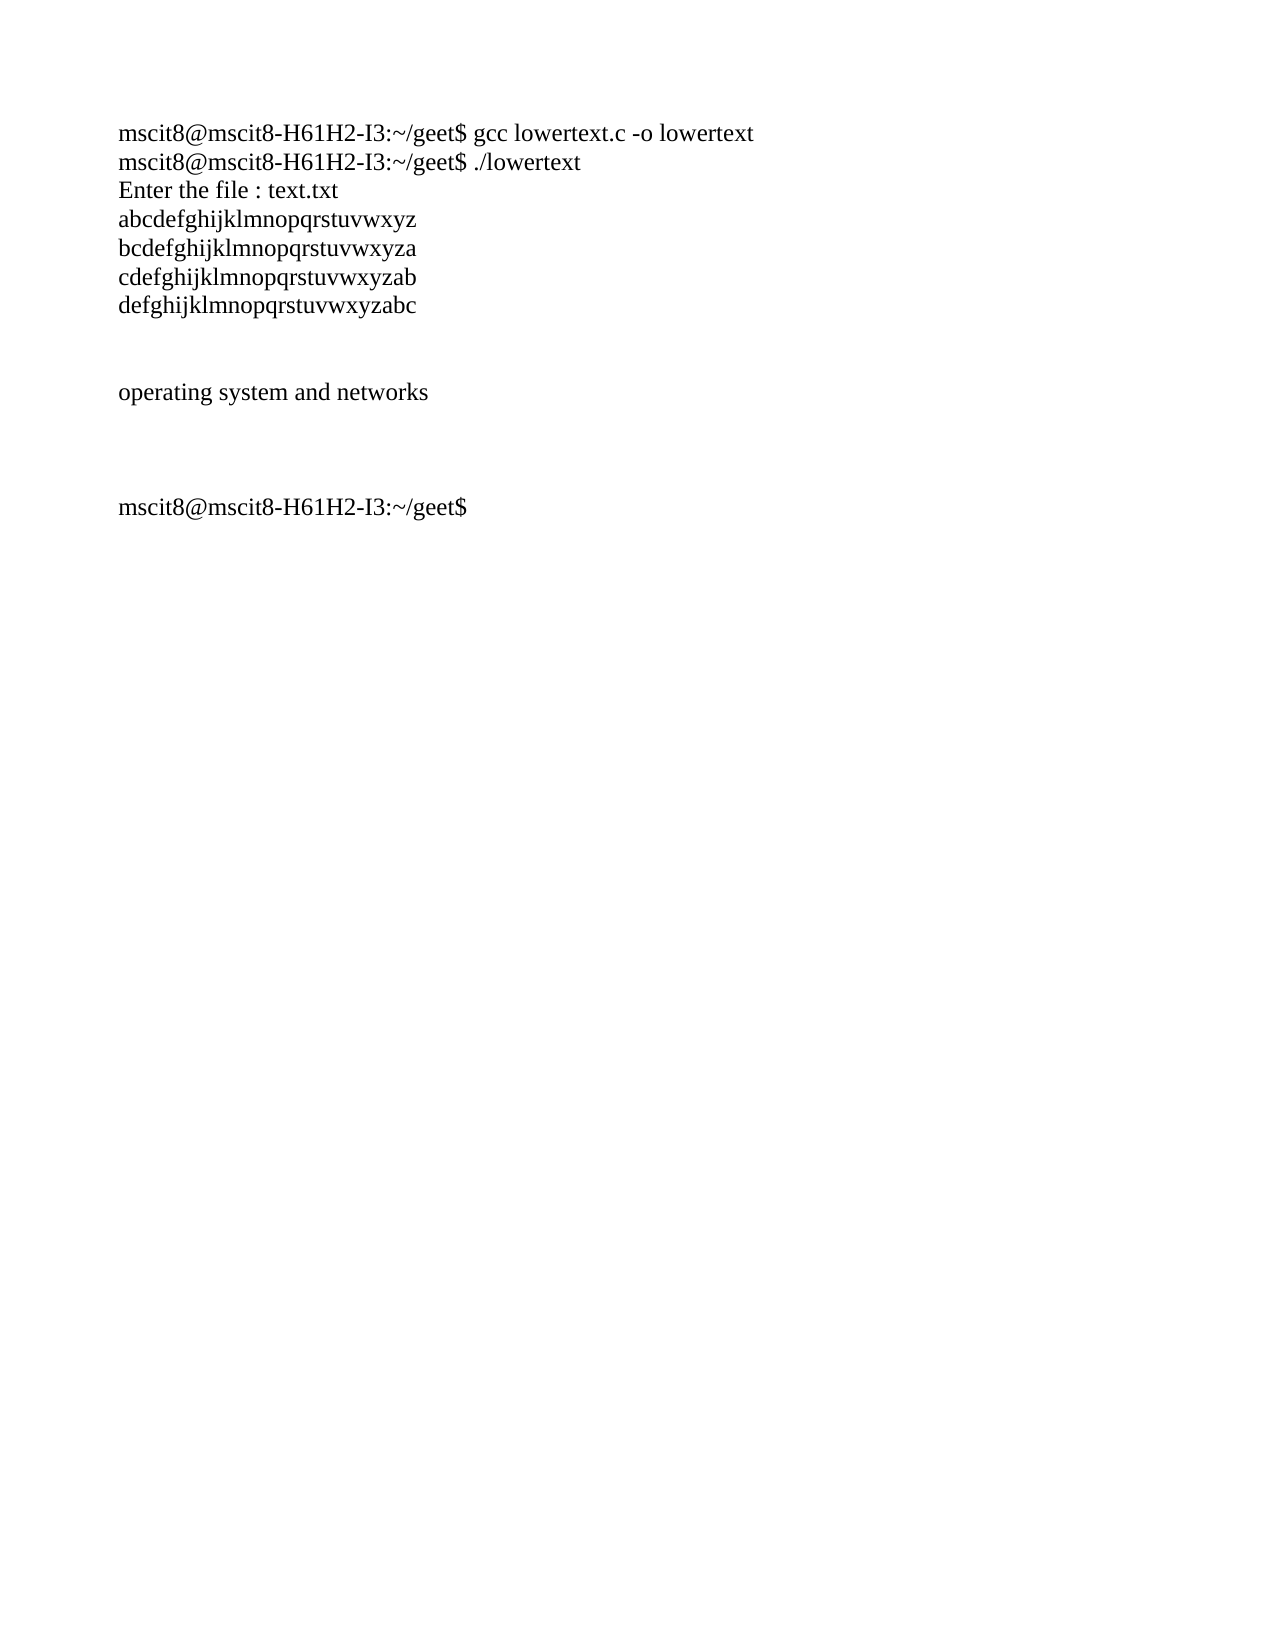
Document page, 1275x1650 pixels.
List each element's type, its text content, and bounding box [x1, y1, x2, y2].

text Enter the file : text.txt [118, 176, 1157, 204]
text mscit8@mscit8-H61H2-I3:~/geet$ gcc lowertext.c -o lowertext [118, 118, 1157, 147]
text defghijklmnopqrstuvwxyzabc [118, 291, 1157, 319]
text mscit8@mscit8-H61H2-I3:~/geet$ ./lowertext [118, 147, 1157, 176]
text bcdefghijklmnopqrstuvwxyza [118, 233, 1157, 262]
text abcdefghijklmnopqrstuvwxyz [118, 204, 1157, 233]
text cdefghijklmnopqrstuvwxyzab [118, 262, 1157, 291]
text mscit8@mscit8-H61H2-I3:~/geet$ [118, 492, 1157, 521]
text operating system and networks [118, 377, 1157, 406]
